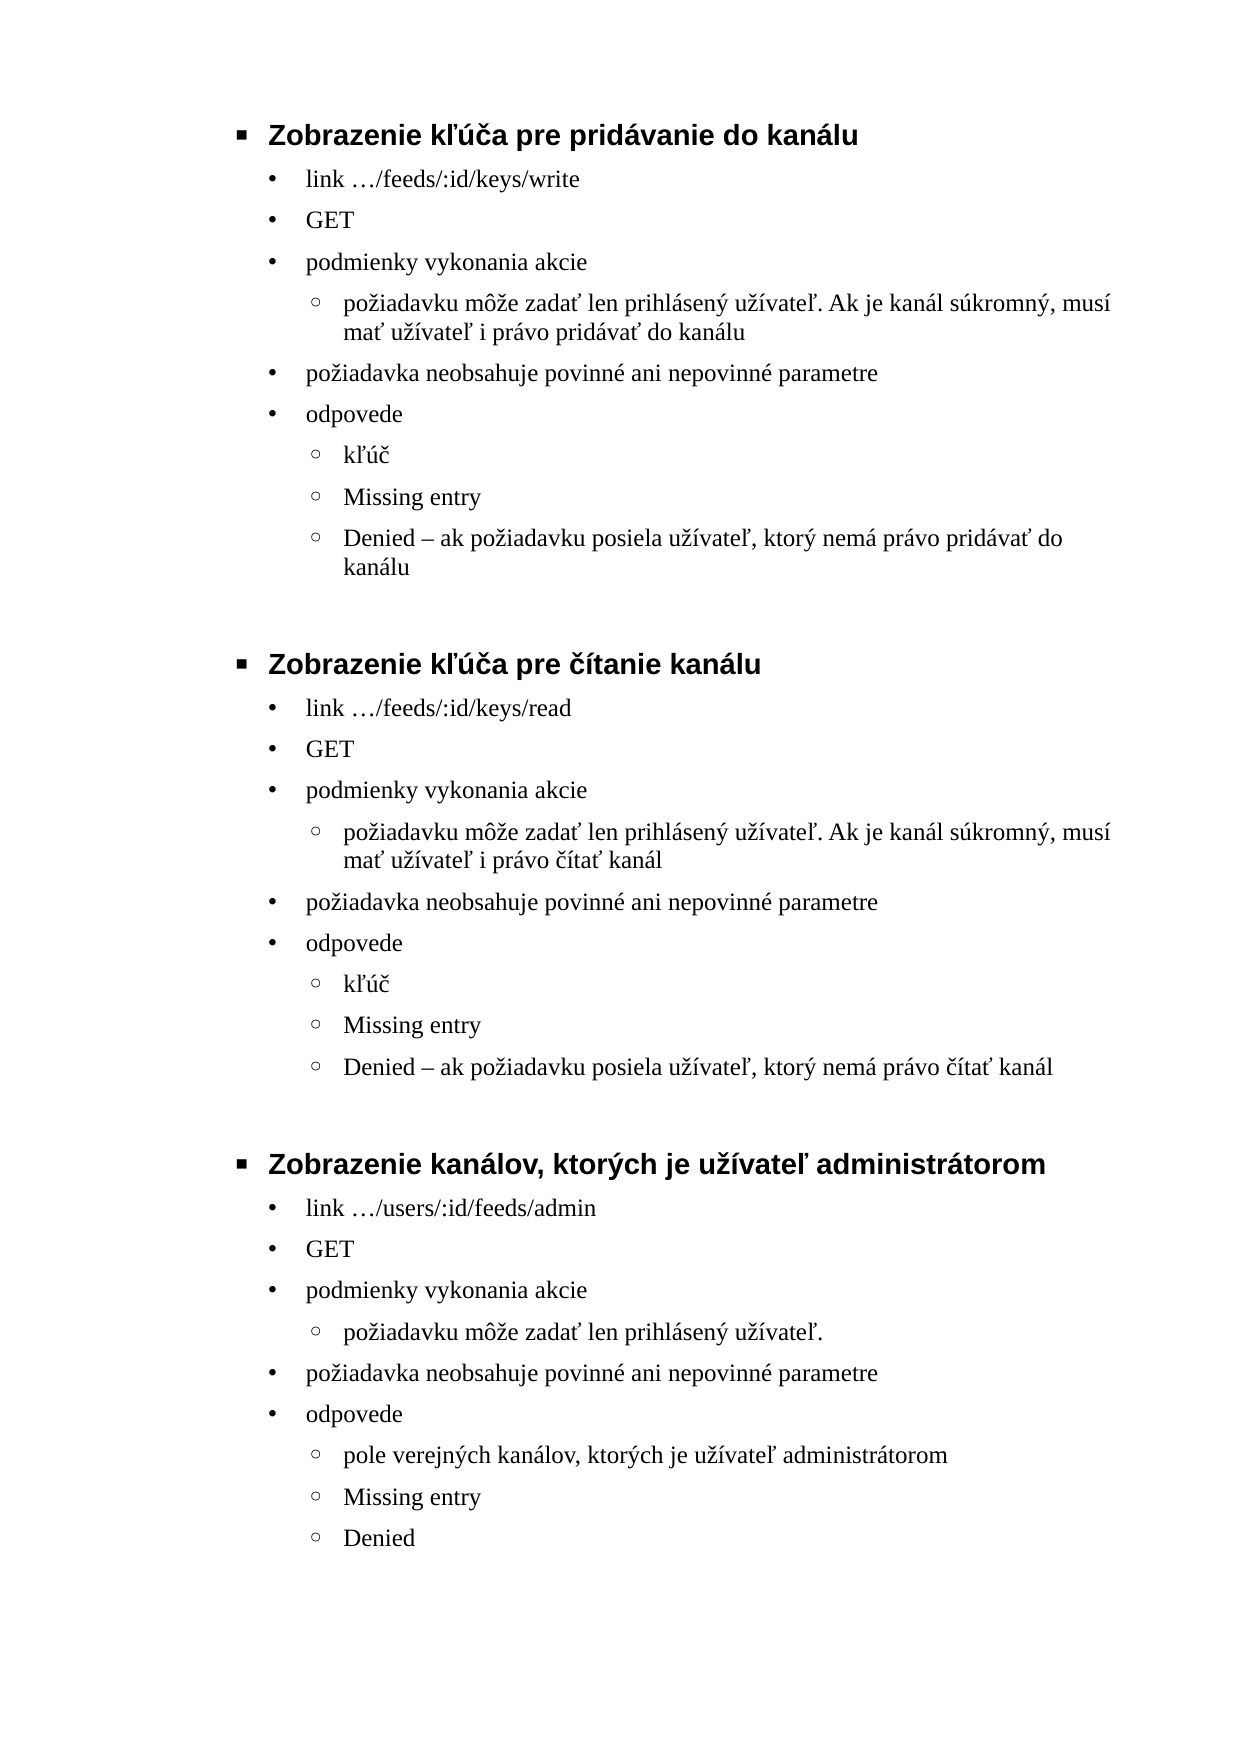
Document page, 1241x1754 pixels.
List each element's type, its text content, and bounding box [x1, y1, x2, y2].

list požiadavku môže zadať len prihlásený užívateľ. Ak je kanál súkromný, musí mať užívateľ i právo čítať kanál [306, 817, 1122, 874]
list odpovede [268, 928, 1122, 957]
subtitle Zobrazenie kanálov, ktorých je užívateľ administrátorom [231, 1147, 1122, 1181]
list Missing entry [306, 1011, 1122, 1039]
list GET [268, 206, 1122, 234]
list požiadavka neobsahuje povinné ani nepovinné parametre [268, 358, 1122, 387]
list kľúč [306, 441, 1122, 469]
list podmienky vykonania akcie [268, 247, 1122, 276]
list pole verejných kanálov, ktorých je užívateľ administrátorom [306, 1441, 1122, 1469]
list odpovede [268, 399, 1122, 428]
list link …/users/:id/feeds/admin [268, 1193, 1122, 1222]
subtitle Zobrazenie kľúča pre pridávanie do kanálu [231, 118, 1122, 152]
list Missing entry [306, 482, 1122, 511]
list požiadavka neobsahuje povinné ani nepovinné parametre [268, 887, 1122, 916]
subtitle Zobrazenie kľúča pre čítanie kanálu [231, 647, 1122, 681]
list Denied [306, 1523, 1122, 1581]
list link …/feeds/:id/keys/write [268, 164, 1122, 193]
list podmienky vykonania akcie [268, 776, 1122, 804]
list požiadavku môže zadať len prihlásený užívateľ. [306, 1317, 1122, 1346]
list odpovede [268, 1399, 1122, 1428]
list kľúč [306, 969, 1122, 998]
list link …/feeds/:id/keys/read [268, 693, 1122, 722]
list GET [268, 1234, 1122, 1263]
list požiadavku môže zadať len prihlásený užívateľ. Ak je kanál súkromný, musí mať užívateľ i právo pridávať do kanálu [306, 288, 1122, 346]
list požiadavka neobsahuje povinné ani nepovinné parametre [268, 1358, 1122, 1387]
list GET [268, 734, 1122, 763]
list podmienky vykonania akcie [268, 1276, 1122, 1304]
list Denied – ak požiadavku posiela užívateľ, ktorý nemá právo pridávať do kanálu [306, 523, 1122, 609]
list Missing entry [306, 1482, 1122, 1511]
list Denied – ak požiadavku posiela užívateľ, ktorý nemá právo čítať kanál [306, 1052, 1122, 1109]
